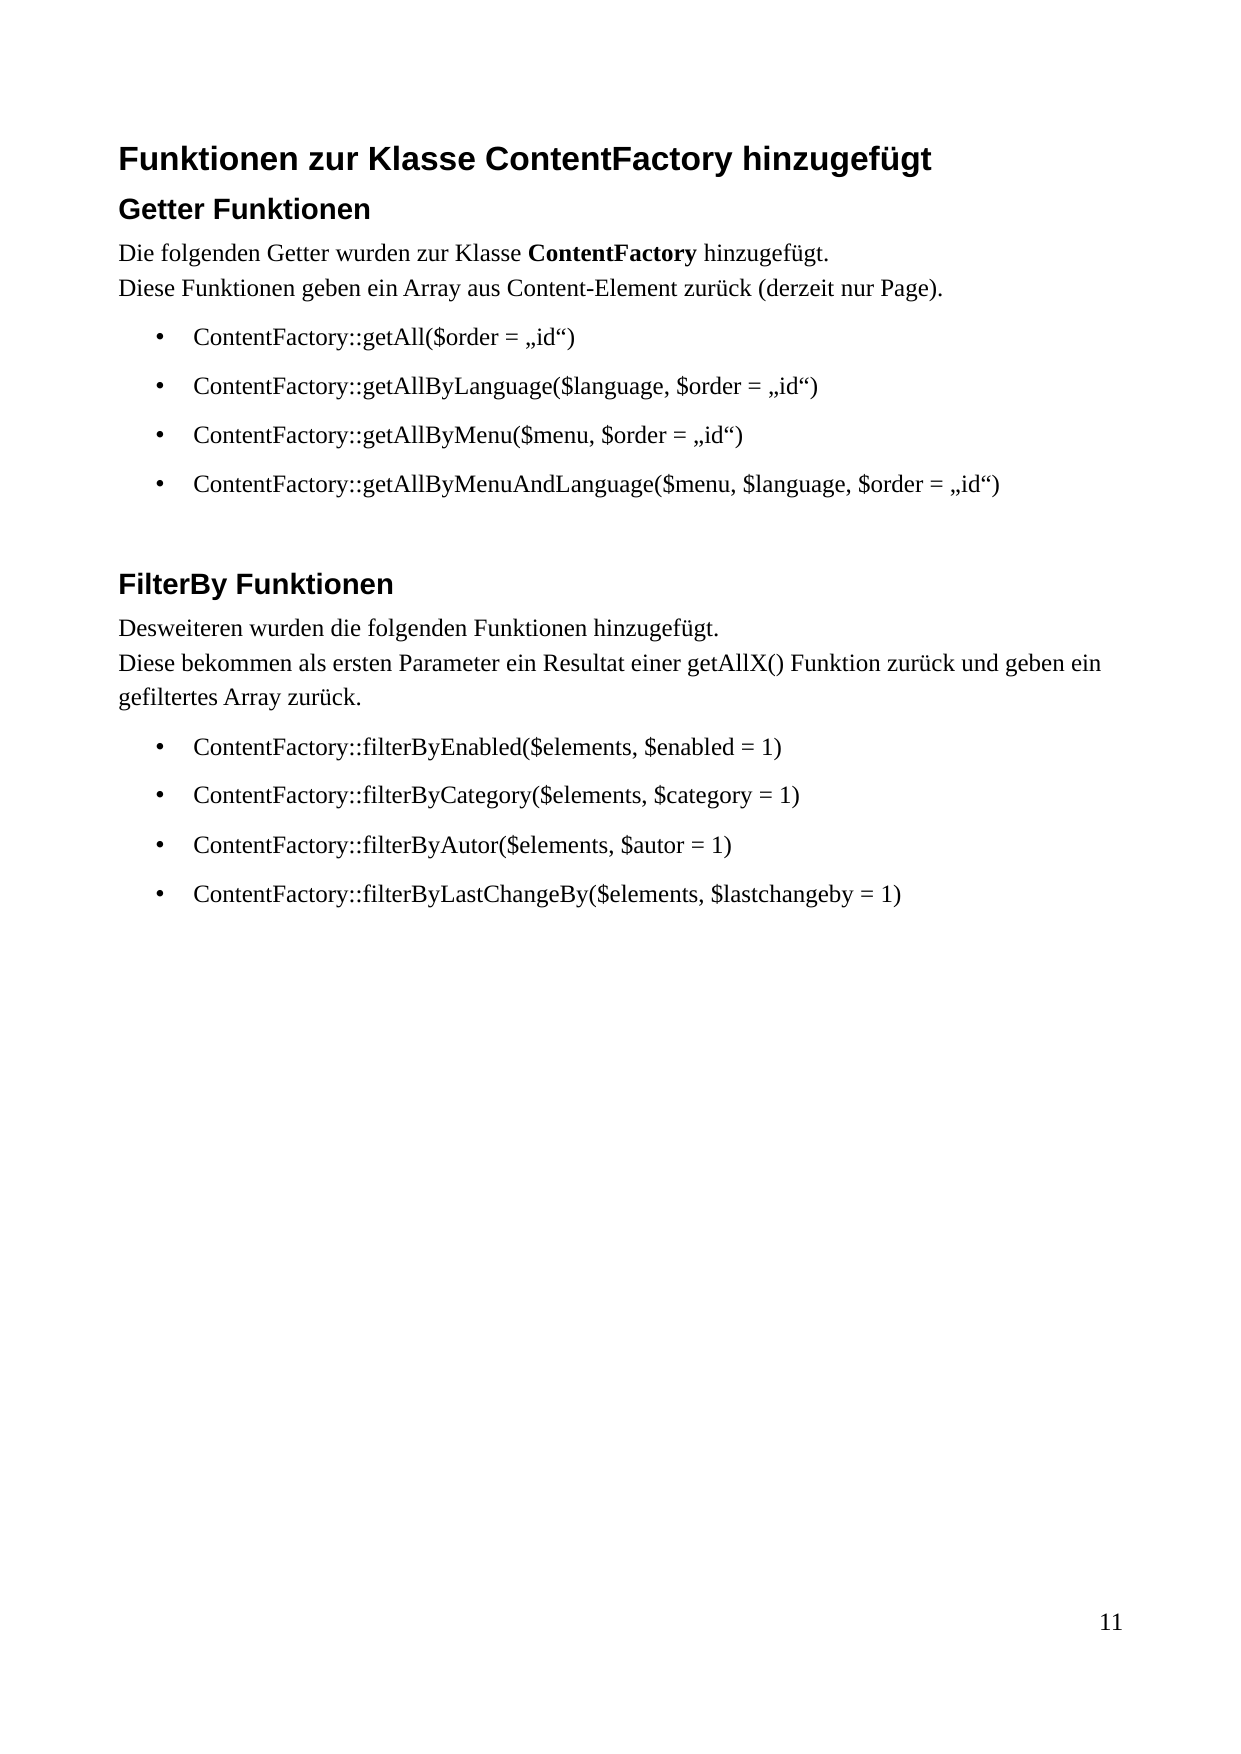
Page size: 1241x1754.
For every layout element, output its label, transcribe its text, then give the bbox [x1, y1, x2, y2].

list ContentFactory::filterByAutor($elements, $autor = 1) [156, 830, 1123, 858]
text Die folgenden Getter wurden zur Klasse ContentFactory hinzugefügt. Diese Funktionen geben ein Array aus Content-Element zurück (derzeit nur Page). [118, 238, 1123, 302]
list ContentFactory::filterByLastChangeBy($elements, $lastchangeby = 1) [156, 879, 1123, 907]
text Desweiteren wurden die folgenden Funktionen hinzugefügt. Diese bekommen als ersten Parameter ein Resultat einer getAllX() Funktion zurück und geben ein gefiltertes Array zurück. [118, 613, 1123, 711]
list ContentFactory::getAllByMenuAndLanguage($menu, $language, $order = „id“) [156, 469, 1123, 498]
list ContentFactory::getAll($order = „id“) [156, 322, 1123, 351]
list ContentFactory::filterByCategory($elements, $category = 1) [156, 781, 1123, 809]
list ContentFactory::getAllByMenu($menu, $order = „id“) [156, 420, 1123, 449]
subtitle Getter Funktionen [118, 192, 1123, 226]
list ContentFactory::getAllByLanguage($language, $order = „id“) [156, 371, 1123, 400]
subtitle FilterBy Funktionen [118, 567, 1123, 601]
subtitle Funktionen zur Klasse ContentFactory hinzugefügt [118, 139, 1123, 178]
list ContentFactory::filterByEnabled($elements, $enabled = 1) [156, 732, 1123, 760]
